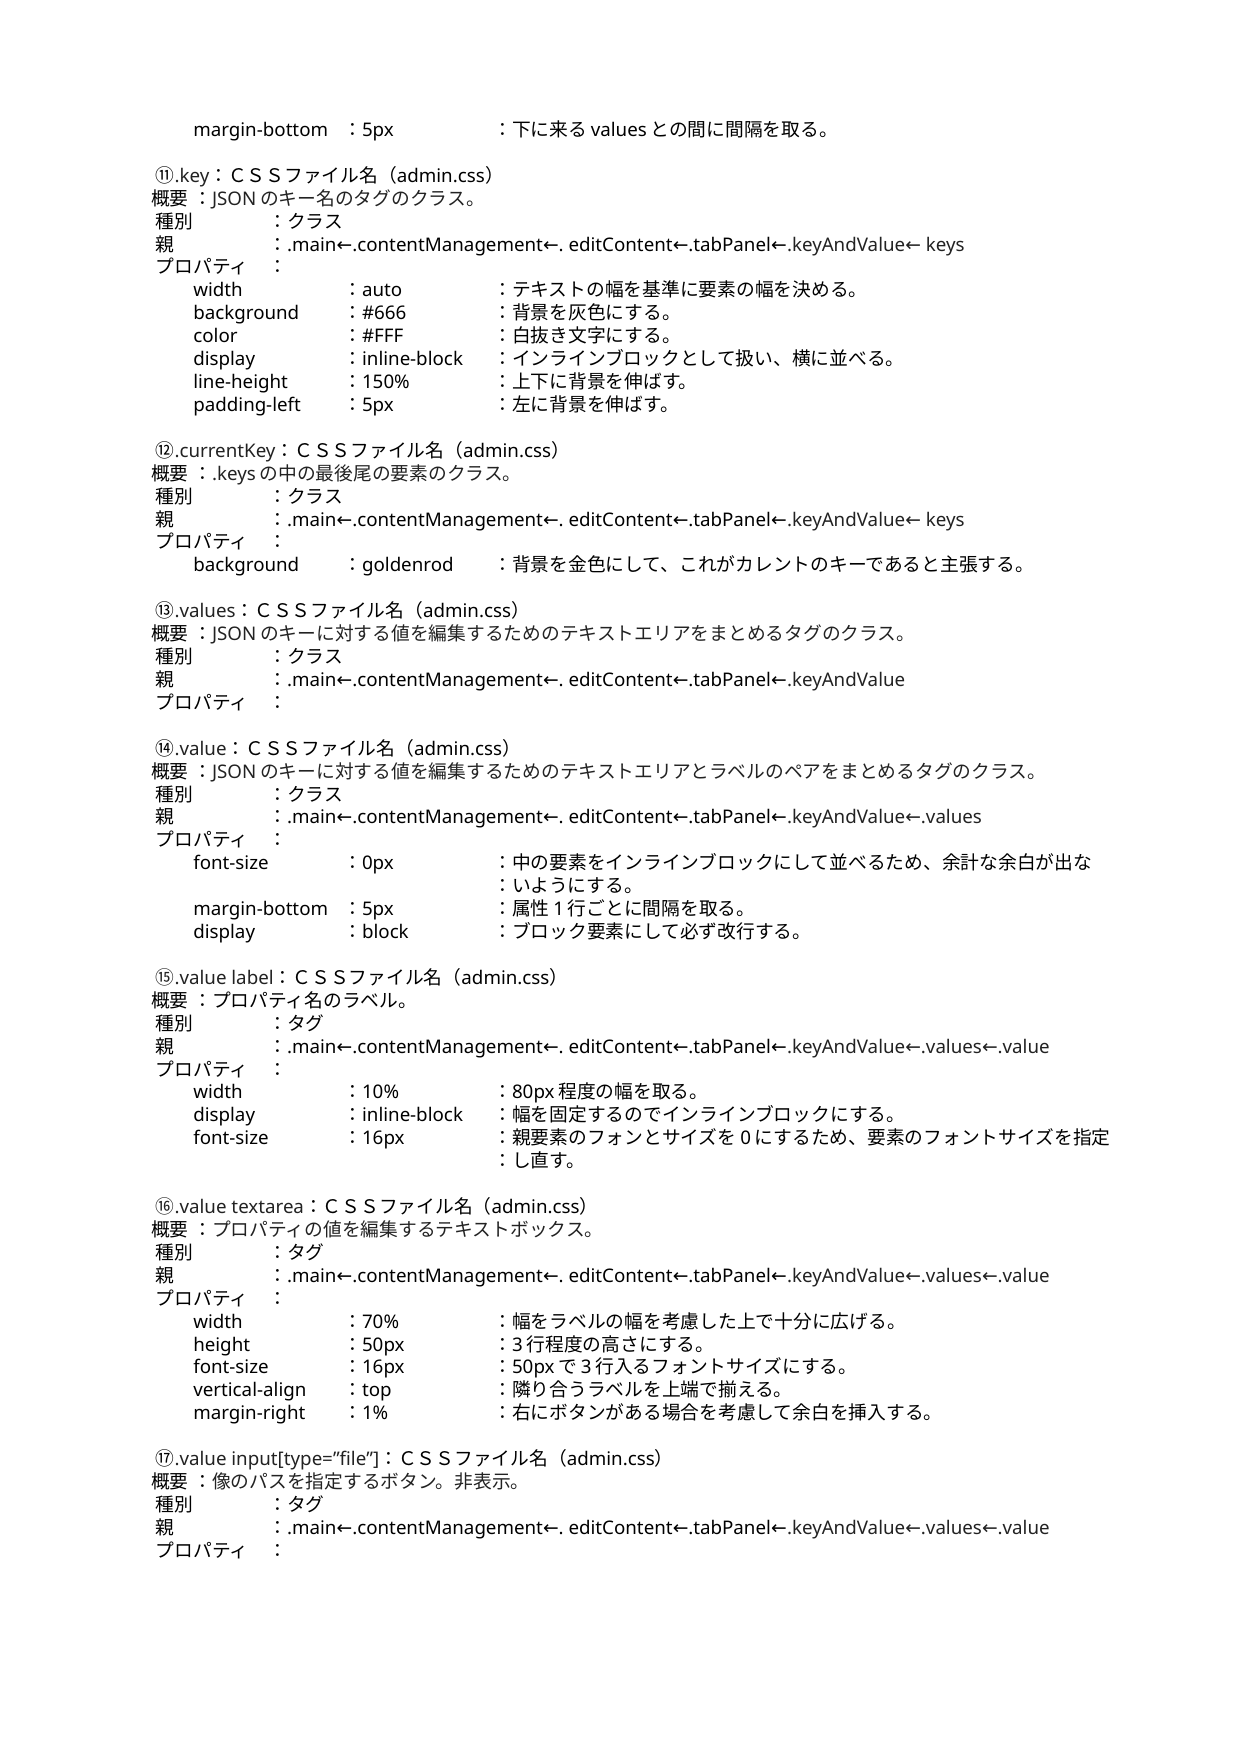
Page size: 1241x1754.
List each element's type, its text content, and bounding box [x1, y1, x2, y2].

text 親 ：.main←.contentManagement←. editContent←.tabPanel←.keyAndValue←.values←.value [118, 1516, 1122, 1539]
text プロパティ ： [118, 1058, 1122, 1081]
text 概要 ：JSONのキーに対する値を編集するためのテキストエリアをまとめるタグのクラス。 [118, 622, 1122, 645]
text line-height ：150% ：上下に背景を伸ばす。 [118, 370, 1122, 393]
text padding-left ：5px ：左に背景を伸ばす。 [118, 393, 1122, 416]
text 親 ：.main←.contentManagement←. editContent←.tabPanel←.keyAndValue←.values [118, 806, 1122, 828]
text font-size ：0px ：中の要素をインラインブロックにして並べるため、余計な余白が出な [118, 851, 1122, 874]
text 種別 ：クラス [118, 210, 1122, 233]
text 親 ：.main←.contentManagement←. editContent←.tabPanel←.keyAndValue←.values←.value [118, 1264, 1122, 1287]
text font-size ：16px ：親要素のフォンとサイズを0にするため、要素のフォントサイズを指定 [118, 1126, 1122, 1149]
text 種別 ：クラス [118, 645, 1122, 668]
text font-size ：16px ：50pxで3行入るフォントサイズにする。 [118, 1356, 1122, 1378]
text プロパティ ： [118, 1539, 1122, 1562]
text display ：inline-block ：幅を固定するのでインラインブロックにする。 [118, 1103, 1122, 1126]
text 種別 ：クラス [118, 783, 1122, 806]
text 種別 ：タグ [118, 1493, 1122, 1516]
text 概要 ：.keysの中の最後尾の要素のクラス。 [118, 462, 1122, 485]
text height ：50px ：3行程度の高さにする。 [118, 1333, 1122, 1356]
text 概要 ：JSONのキー名のタグのクラス。 [118, 187, 1122, 210]
text margin-right ：1% ：右にボタンがある場合を考慮して余白を挿入する。 [118, 1401, 1122, 1424]
text vertical-align ：top ：隣り合うラベルを上端で揃える。 [118, 1378, 1122, 1401]
text 概要 ：JSONのキーに対する値を編集するためのテキストエリアとラベルのペアをまとめるタグのクラス。 [118, 760, 1122, 783]
text ：いようにする。 [118, 874, 1122, 897]
text ⑫.currentKey：ＣＳＳファイル名（admin.css） [118, 439, 1122, 462]
text ⑮.value label：ＣＳＳファイル名（admin.css） [118, 966, 1122, 989]
text color ：#FFF ：白抜き文字にする。 [118, 324, 1122, 347]
text background ：goldenrod ：背景を金色にして、これがカレントのキーであると主張する。 [118, 553, 1122, 576]
text ⑪.key：ＣＳＳファイル名（admin.css） [118, 164, 1122, 187]
text 概要 ：プロパティの値を編集するテキストボックス。 [118, 1218, 1122, 1241]
text プロパティ ： [118, 828, 1122, 851]
text width ：10% ：80px程度の幅を取る。 [118, 1081, 1122, 1103]
text display ：inline-block ：インラインブロックとして扱い、横に並べる。 [118, 347, 1122, 370]
text ⑯.value textarea：ＣＳＳファイル名（admin.css） [118, 1195, 1122, 1218]
text width ：70% ：幅をラベルの幅を考慮した上で十分に広げる。 [118, 1310, 1122, 1333]
text 概要 ：像のパスを指定するボタン。非表示。 [118, 1470, 1122, 1493]
text 親 ：.main←.contentManagement←. editContent←.tabPanel←.keyAndValue← keys [118, 508, 1122, 531]
text ：し直す。 [118, 1149, 1122, 1172]
text display ：block ：ブロック要素にして必ず改行する。 [118, 920, 1122, 943]
text ⑭.value：ＣＳＳファイル名（admin.css） [118, 737, 1122, 760]
text 親 ：.main←.contentManagement←. editContent←.tabPanel←.keyAndValue← keys [118, 233, 1122, 256]
text プロパティ ： [118, 256, 1122, 278]
text 親 ：.main←.contentManagement←. editContent←.tabPanel←.keyAndValue [118, 668, 1122, 691]
text margin-bottom ：5px ：下に来るvaluesとの間に間隔を取る。 [118, 118, 1122, 141]
text 種別 ：タグ [118, 1012, 1122, 1035]
text width ：auto ：テキストの幅を基準に要素の幅を決める。 [118, 278, 1122, 301]
text ⑰.value input[type=”file”]：ＣＳＳファイル名（admin.css） [118, 1447, 1122, 1470]
text 概要 ：プロパティ名のラベル。 [118, 989, 1122, 1012]
text プロパティ ： [118, 1287, 1122, 1310]
text margin-bottom ：5px ：属性1行ごとに間隔を取る。 [118, 897, 1122, 920]
text 親 ：.main←.contentManagement←. editContent←.tabPanel←.keyAndValue←.values←.value [118, 1035, 1122, 1058]
text background ：#666 ：背景を灰色にする。 [118, 301, 1122, 324]
text ⑬.values：ＣＳＳファイル名（admin.css） [118, 599, 1122, 622]
text プロパティ ： [118, 691, 1122, 714]
text 種別 ：クラス [118, 485, 1122, 508]
text 種別 ：タグ [118, 1241, 1122, 1264]
text プロパティ ： [118, 531, 1122, 553]
